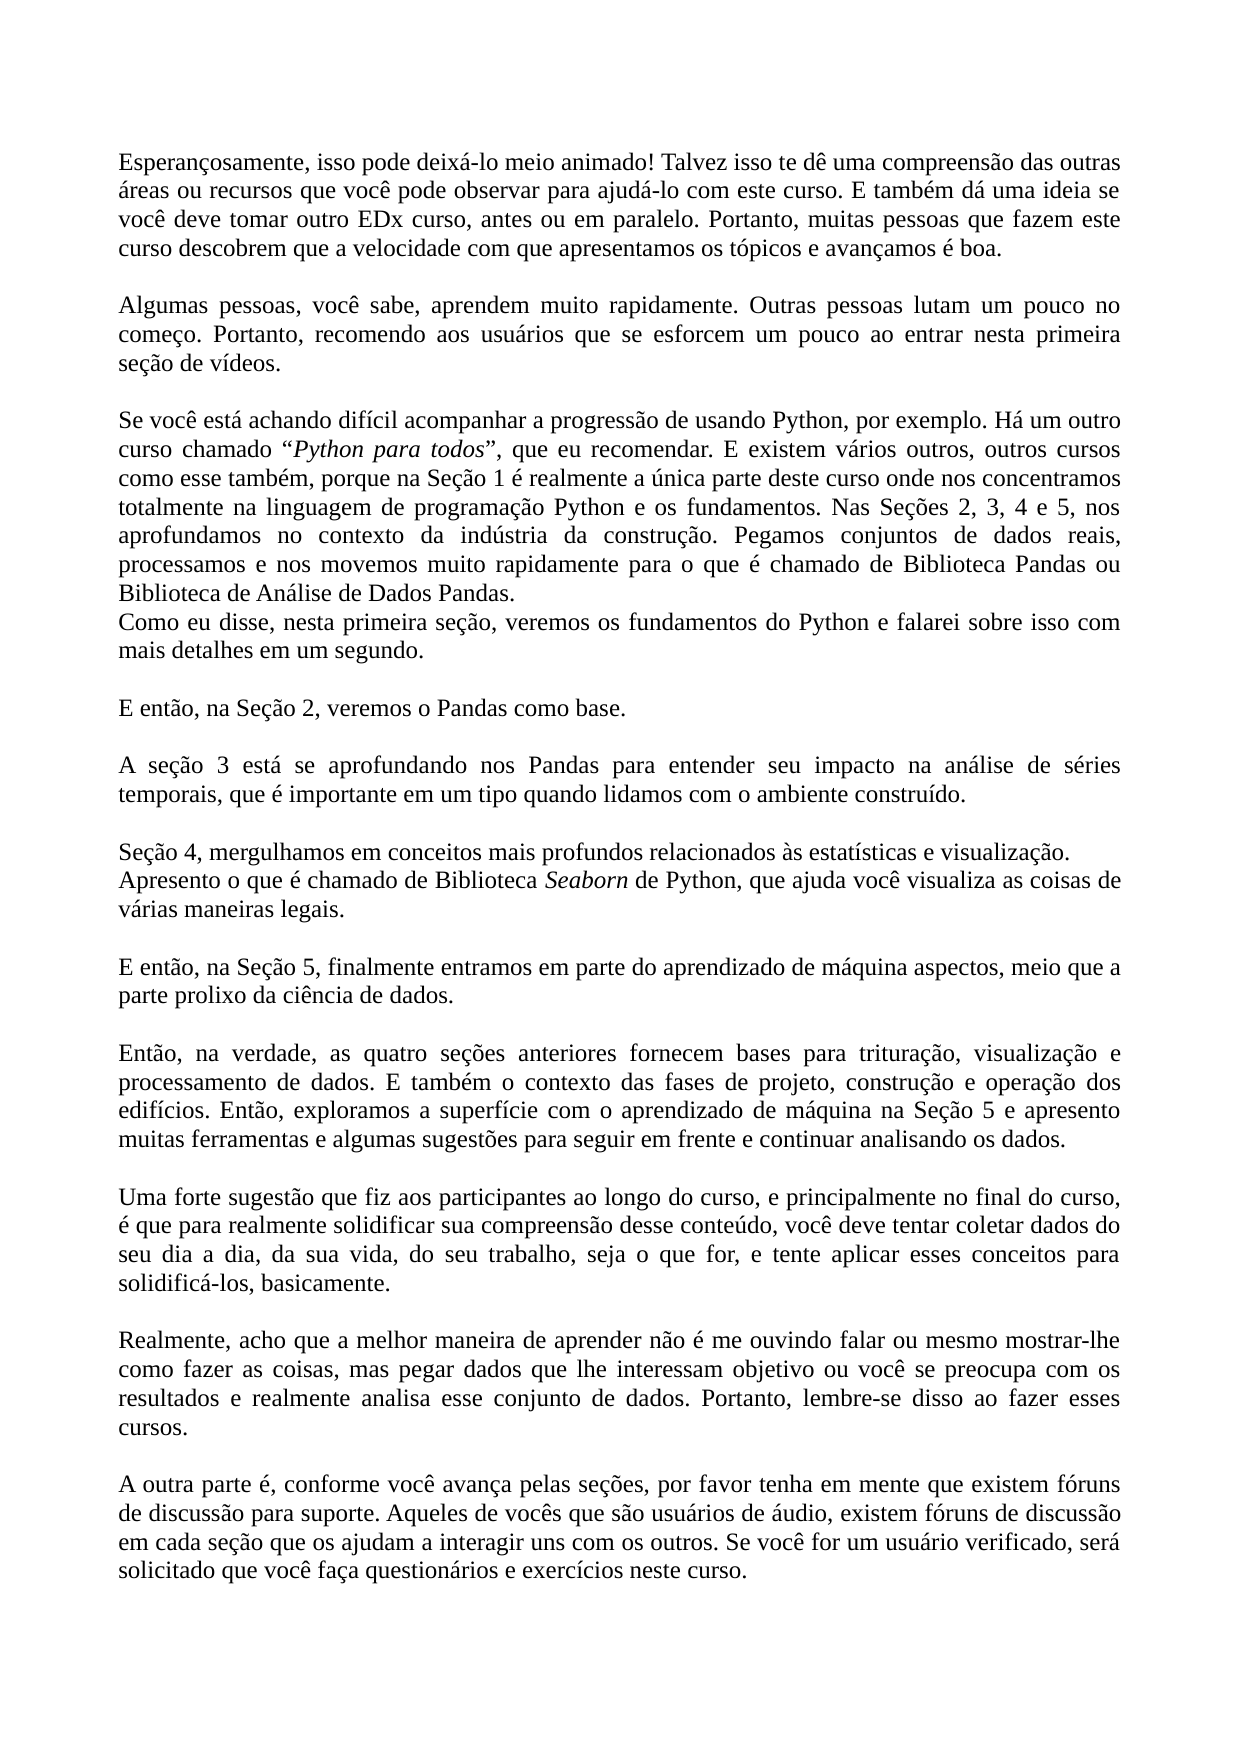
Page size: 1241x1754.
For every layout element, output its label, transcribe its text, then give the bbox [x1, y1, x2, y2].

text Seção 4, mergulhamos em conceitos mais profundos relacionados às estatísticas e visualização. [118, 837, 1122, 866]
text E então, na Seção 5, finalmente entramos em parte do aprendizado de máquina aspectos, meio que a parte prolixo da ciência de dados. [118, 952, 1122, 1009]
text Uma forte sugestão que fiz aos participantes ao longo do curso, e principalmente no final do curso, é que para realmente solidificar sua compreensão desse conteúdo, você deve tentar coletar dados do seu dia a dia, da sua vida, do seu trabalho, seja o que for, e tente aplicar esses conceitos para solidificá-los, basicamente. [118, 1182, 1122, 1297]
text Então, na verdade, as quatro seções anteriores fornecem bases para trituração, visualização e processamento de dados. E também o contexto das fases de projeto, construção e operação dos edifícios. Então, exploramos a superfície com o aprendizado de máquina na Seção 5 e apresento muitas ferramentas e algumas sugestões para seguir em frente e continuar analisando os dados. [118, 1038, 1122, 1153]
text A seção 3 está se aprofundando nos Pandas para entender seu impacto na análise de séries temporais, que é importante em um tipo quando lidamos com o ambiente construído. [118, 751, 1122, 808]
text Realmente, acho que a melhor maneira de aprender não é me ouvindo falar ou mesmo mostrar-lhe como fazer as coisas, mas pegar dados que lhe interessam objetivo ou você se preocupa com os resultados e realmente analisa esse conjunto de dados. Portanto, lembre-se disso ao fazer esses cursos. [118, 1326, 1122, 1441]
text Algumas pessoas, você sabe, aprendem muito rapidamente. Outras pessoas lutam um pouco no começo. Portanto, recomendo aos usuários que se esforcem um pouco ao entrar nesta primeira seção de vídeos. [118, 291, 1122, 377]
text E então, na Seção 2, veremos o Pandas como base. [118, 693, 1122, 722]
text Esperançosamente, isso pode deixá-lo meio animado! Talvez isso te dê uma compreensão das outras áreas ou recursos que você pode observar para ajudá-lo com este curso. E também dá uma ideia se você deve tomar outro EDx curso, antes ou em paralelo. Portanto, muitas pessoas que fazem este curso descobrem que a velocidade com que apresentamos os tópicos e avançamos é boa. [118, 147, 1122, 262]
text Se você está achando difícil acompanhar a progressão de usando Python, por exemplo. Há um outro curso chamado “Python para todos”, que eu recomendar. E existem vários outros, outros cursos como esse também, porque na Seção 1 é realmente a única parte deste curso onde nos concentramos totalmente na linguagem de programação Python e os fundamentos. Nas Seções 2, 3, 4 e 5, nos aprofundamos no contexto da indústria da construção. Pegamos conjuntos de dados reais, processamos e nos movemos muito rapidamente para o que é chamado de Biblioteca Pandas ou Biblioteca de Análise de Dados Pandas. [118, 406, 1122, 607]
text Apresento o que é chamado de Biblioteca Seaborn de Python, que ajuda você visualiza as coisas de várias maneiras legais. [118, 866, 1122, 923]
text A outra parte é, conforme você avança pelas seções, por favor tenha em mente que existem fóruns de discussão para suporte. Aqueles de vocês que são usuários de áudio, existem fóruns de discussão em cada seção que os ajudam a interagir uns com os outros. Se você for um usuário verificado, será solicitado que você faça questionários e exercícios neste curso. [118, 1469, 1122, 1584]
text Como eu disse, nesta primeira seção, veremos os fundamentos do Python e falarei sobre isso com mais detalhes em um segundo. [118, 607, 1122, 664]
